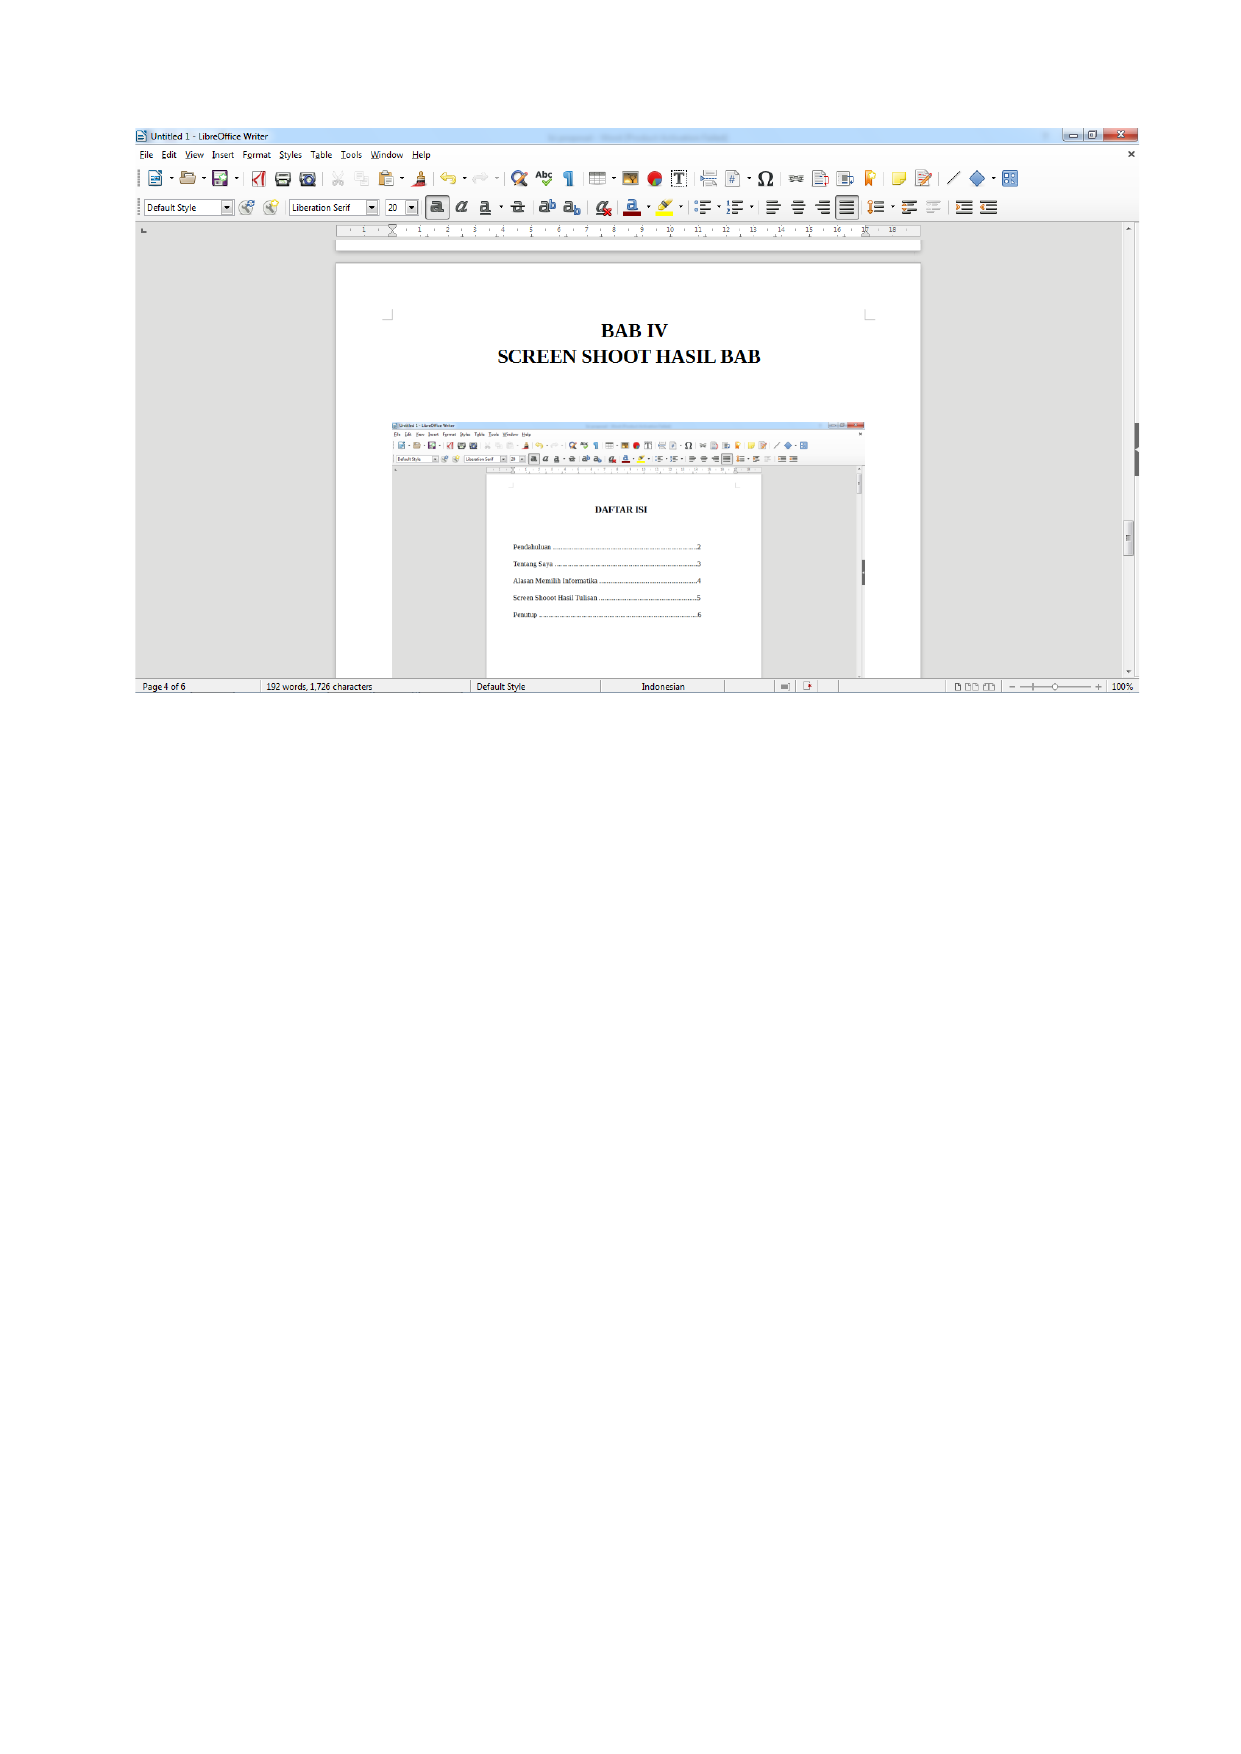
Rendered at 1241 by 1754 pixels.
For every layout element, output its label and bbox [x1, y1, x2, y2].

picture [135, 128, 1140, 693]
